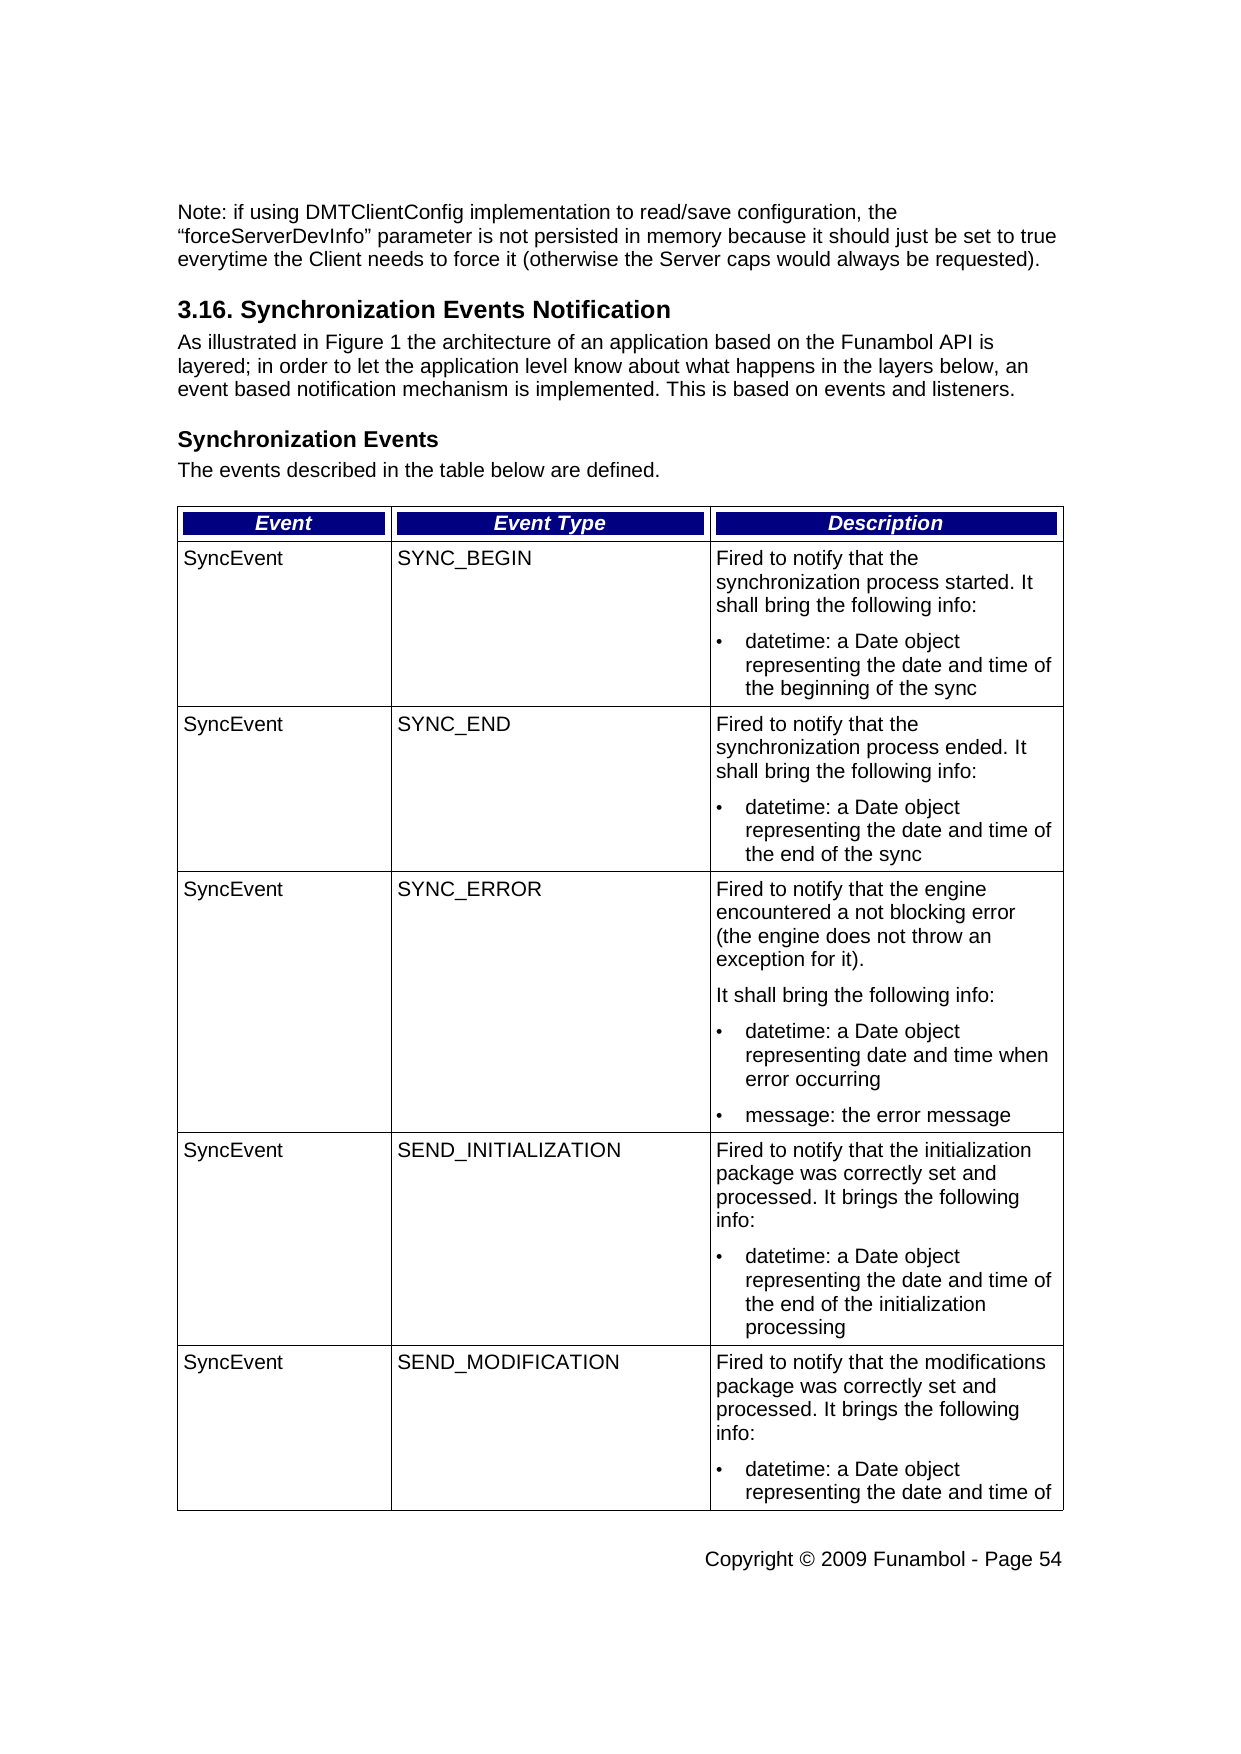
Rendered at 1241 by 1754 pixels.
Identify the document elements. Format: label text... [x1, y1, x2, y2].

table_header Event Type [392, 507, 710, 541]
table_cell SyncEvent [178, 1346, 391, 1510]
table_cell SYNC_BEGIN [392, 542, 710, 706]
table_cell SyncEvent [178, 872, 391, 1132]
text Note: if using DMTClientConfig implementation to read/save configuration, the “forceServerDevInfo” parameter is not persisted in memory because it should just be set to true everytime the Client needs to force it (otherwise the Server caps would always be requested). [177, 201, 1063, 271]
table_header Event [178, 507, 391, 541]
table_cell SyncEvent [178, 707, 391, 871]
table_cell SyncEvent [178, 542, 391, 706]
table_cell Fired to notify that the modifications package was correctly set and processed. It brings the following info: datetime: a Date object representing the date and time of [711, 1346, 1063, 1510]
table_cell Fired to notify that the synchronization process started. It shall bring the following info: datetime: a Date object representing the date and time of the beginning of the sync [711, 542, 1063, 706]
table_cell Fired to notify that the synchronization process ended. It shall bring the following info: datetime: a Date object representing the date and time of the end of the sync [711, 707, 1063, 871]
table_cell SyncEvent [178, 1133, 391, 1345]
text As illustrated in Figure 1 the architecture of an application based on the Funambol API is layered; in order to let the application level know about what happens in the layers below, an event based notification mechanism is implemented. This is based on events and listeners. [177, 331, 1063, 401]
table_cell SEND_INITIALIZATION [392, 1133, 710, 1345]
table_cell SEND_MODIFICATION [392, 1346, 710, 1510]
text The events described in the table below are defined. [177, 458, 1063, 482]
subtitle Synchronization Events [177, 426, 1063, 452]
table_cell SYNC_END [392, 707, 710, 871]
table_cell Fired to notify that the engine encountered a not blocking error (the engine does not throw an exception for it). It shall bring the following info: datetime: a Date object representing date and time when error occurring message: the error message [711, 872, 1063, 1132]
subtitle Synchronization Events Notification [177, 296, 1063, 324]
table_cell Fired to notify that the initialization package was correctly set and processed. It brings the following info: datetime: a Date object representing the date and time of the end of the initialization processing [711, 1133, 1063, 1345]
table_header Description [711, 507, 1063, 541]
table_cell SYNC_ERROR [392, 872, 710, 1132]
